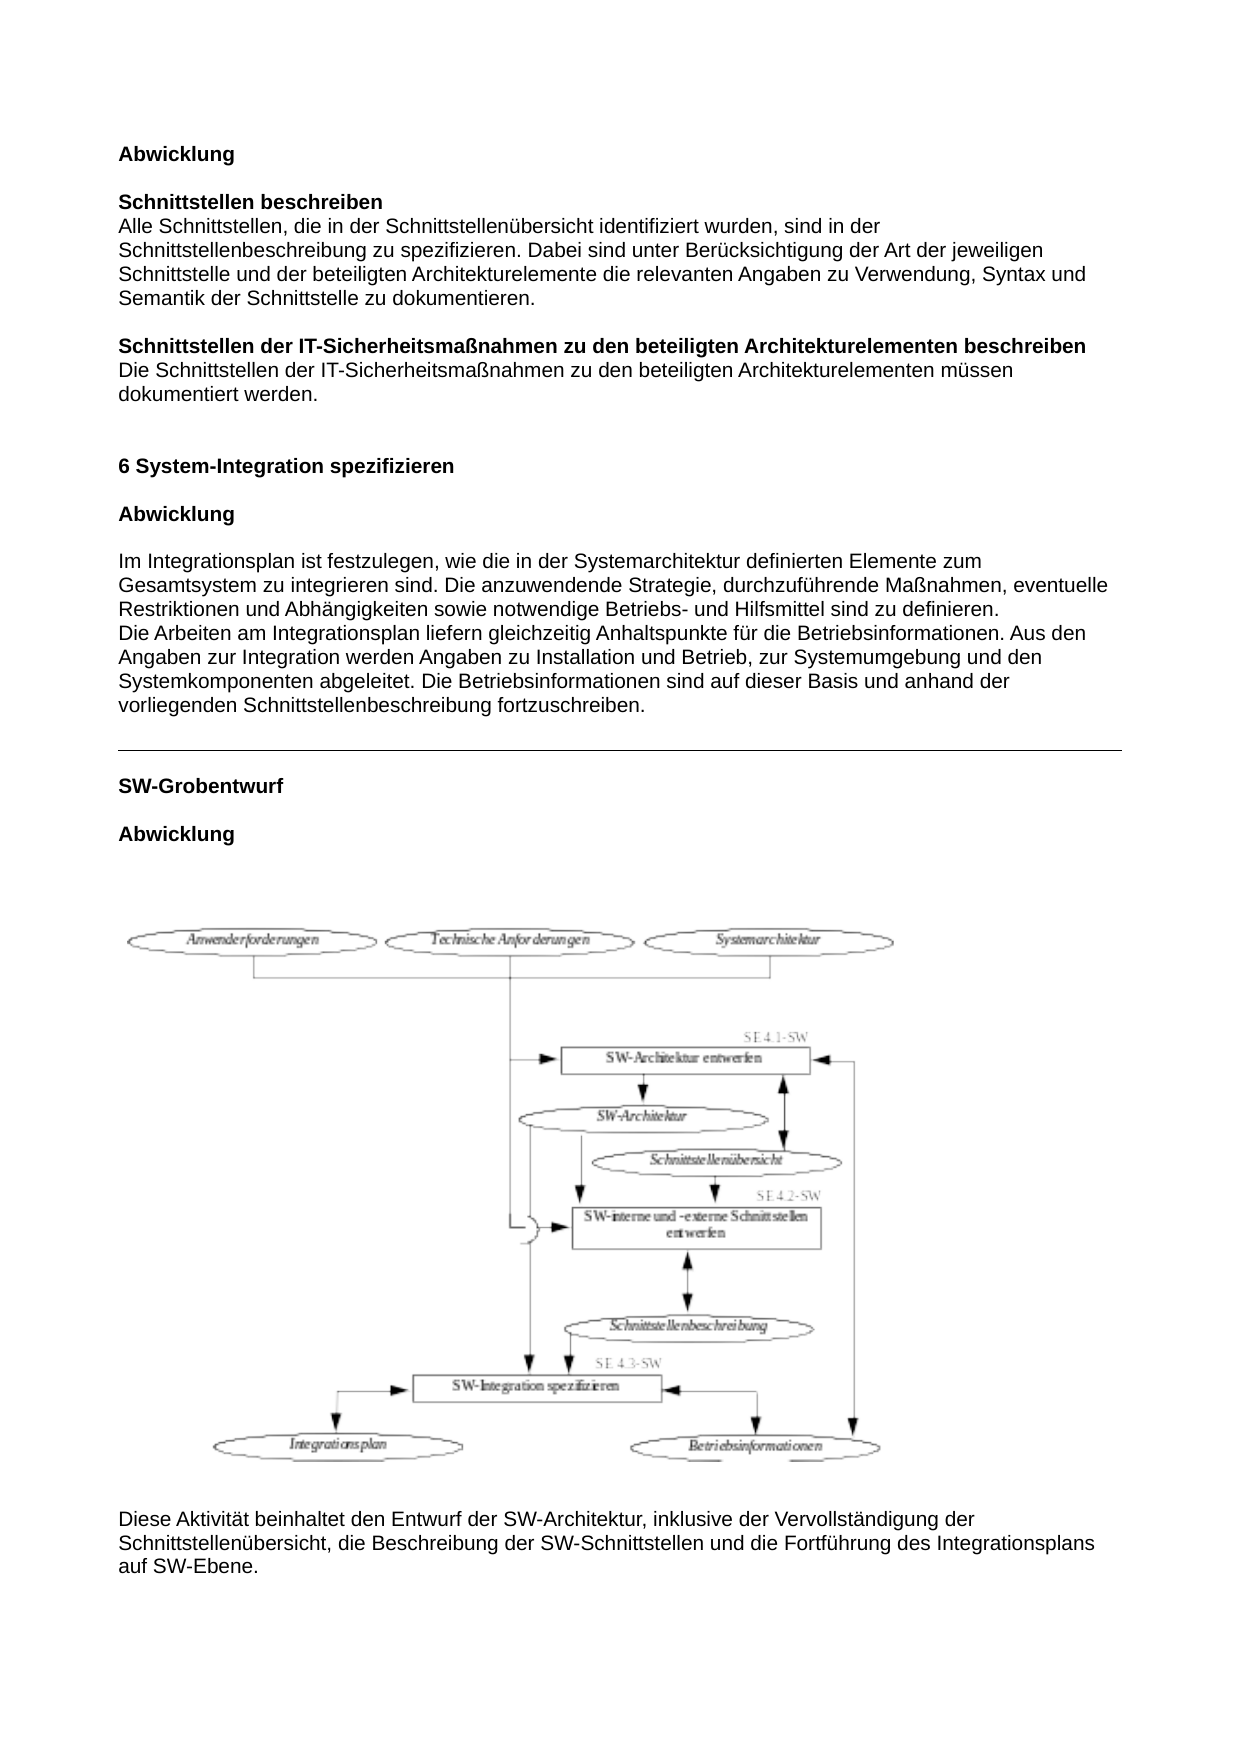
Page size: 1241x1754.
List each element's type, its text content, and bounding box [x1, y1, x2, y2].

text Im Integrationsplan ist festzulegen, wie die in der Systemarchitektur definierten Elemente zum Gesamtsystem zu integrieren sind. Die anzuwendende Strategie, durchzuführende Maßnahmen, eventuelle Restriktionen und Abhängigkeiten sowie notwendige Betriebs- und Hilfsmittel sind zu definieren. [118, 549, 1122, 621]
text Die Schnittstellen der IT-Sicherheitsmaßnahmen zu den beteiligten Architekturelementen müssen dokumentiert werden. [118, 358, 1122, 406]
text 6 System-Integration spezifizieren [118, 453, 1122, 477]
text Alle Schnittstellen, die in der Schnittstellenübersicht identifiziert wurden, sind in der Schnittstellenbeschreibung zu spezifizieren. Dabei sind unter Berücksichtigung der Art der jeweiligen Schnittstelle und der beteiligten Architekturelemente die relevanten Angaben zu Verwendung, Syntax und Semantik der Schnittstelle zu dokumentieren. [118, 214, 1122, 310]
text Schnittstellen beschreiben [118, 190, 1122, 214]
text Diese Aktivität beinhaltet den Entwurf der SW-Architektur, inklusive der Vervollständigung der Schnittstellenübersicht, die Beschreibung der SW-Schnittstellen und die Fortführung des Integrationsplans auf SW-Ebene. [118, 1506, 1122, 1578]
text Schnittstellen der IT-Sicherheitsmaßnahmen zu den beteiligten Architekturelementen beschreiben [118, 334, 1122, 358]
text Abwicklung [118, 142, 1122, 166]
text Abwicklung [118, 501, 1122, 525]
text Abwicklung [118, 822, 1122, 846]
text SW-Grobentwurf [118, 774, 1122, 798]
text Die Arbeiten am Integrationsplan liefern gleichzeitig Anhaltspunkte für die Betriebsinformationen. Aus den Angaben zur Integration werden Angaben zu Installation und Betrieb, zur Systemumgebung und den Systemkomponenten abgeleitet. Die Betriebsinformationen sind auf dieser Basis und anhand der vorliegenden Schnittstellenbeschreibung fortzuschreiben. [118, 621, 1122, 717]
